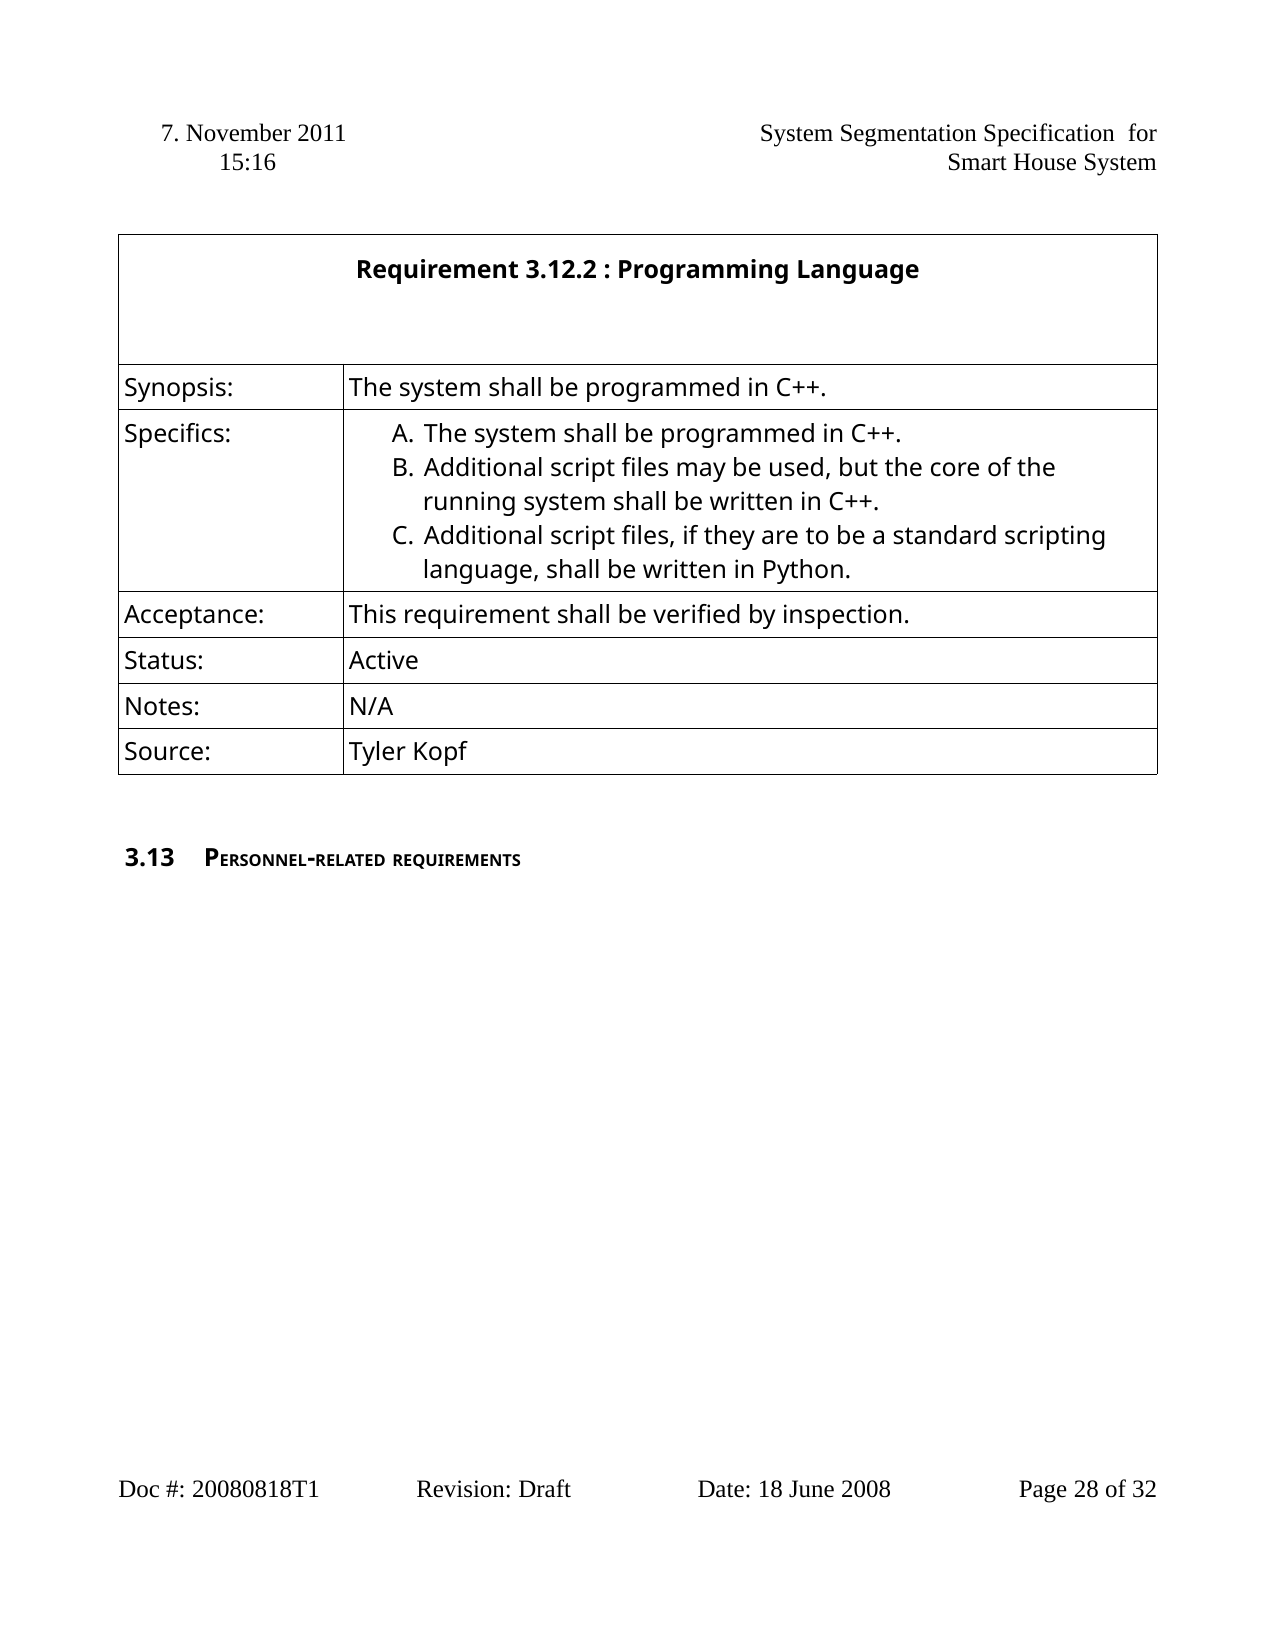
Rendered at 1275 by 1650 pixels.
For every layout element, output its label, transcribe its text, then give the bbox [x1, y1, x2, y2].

table_cell Specifics: [119, 410, 343, 591]
table_header Requirement 3.12.2 : Programming Language [119, 235, 1157, 363]
subtitle Personnel-related requirements [118, 840, 1157, 874]
table_cell N/A [344, 684, 1157, 728]
table_cell Status: [119, 638, 343, 682]
table_cell Tyler Kopf [344, 729, 1157, 774]
table_cell This requirement shall be verified by inspection. [344, 592, 1157, 637]
table_cell The system shall be programmed in C++. [344, 365, 1157, 409]
table_cell Active [344, 638, 1157, 682]
table_cell The system shall be programmed in C++. Additional script files may be used, but the core of the running system shall be written in C++. Additional script files, if they are to be a standard scripting language, shall be written in Python. [344, 410, 1157, 591]
table_cell Notes: [119, 684, 343, 728]
table_cell Source: [119, 729, 343, 774]
table_cell Synopsis: [119, 365, 343, 409]
table_cell Acceptance: [119, 592, 343, 637]
